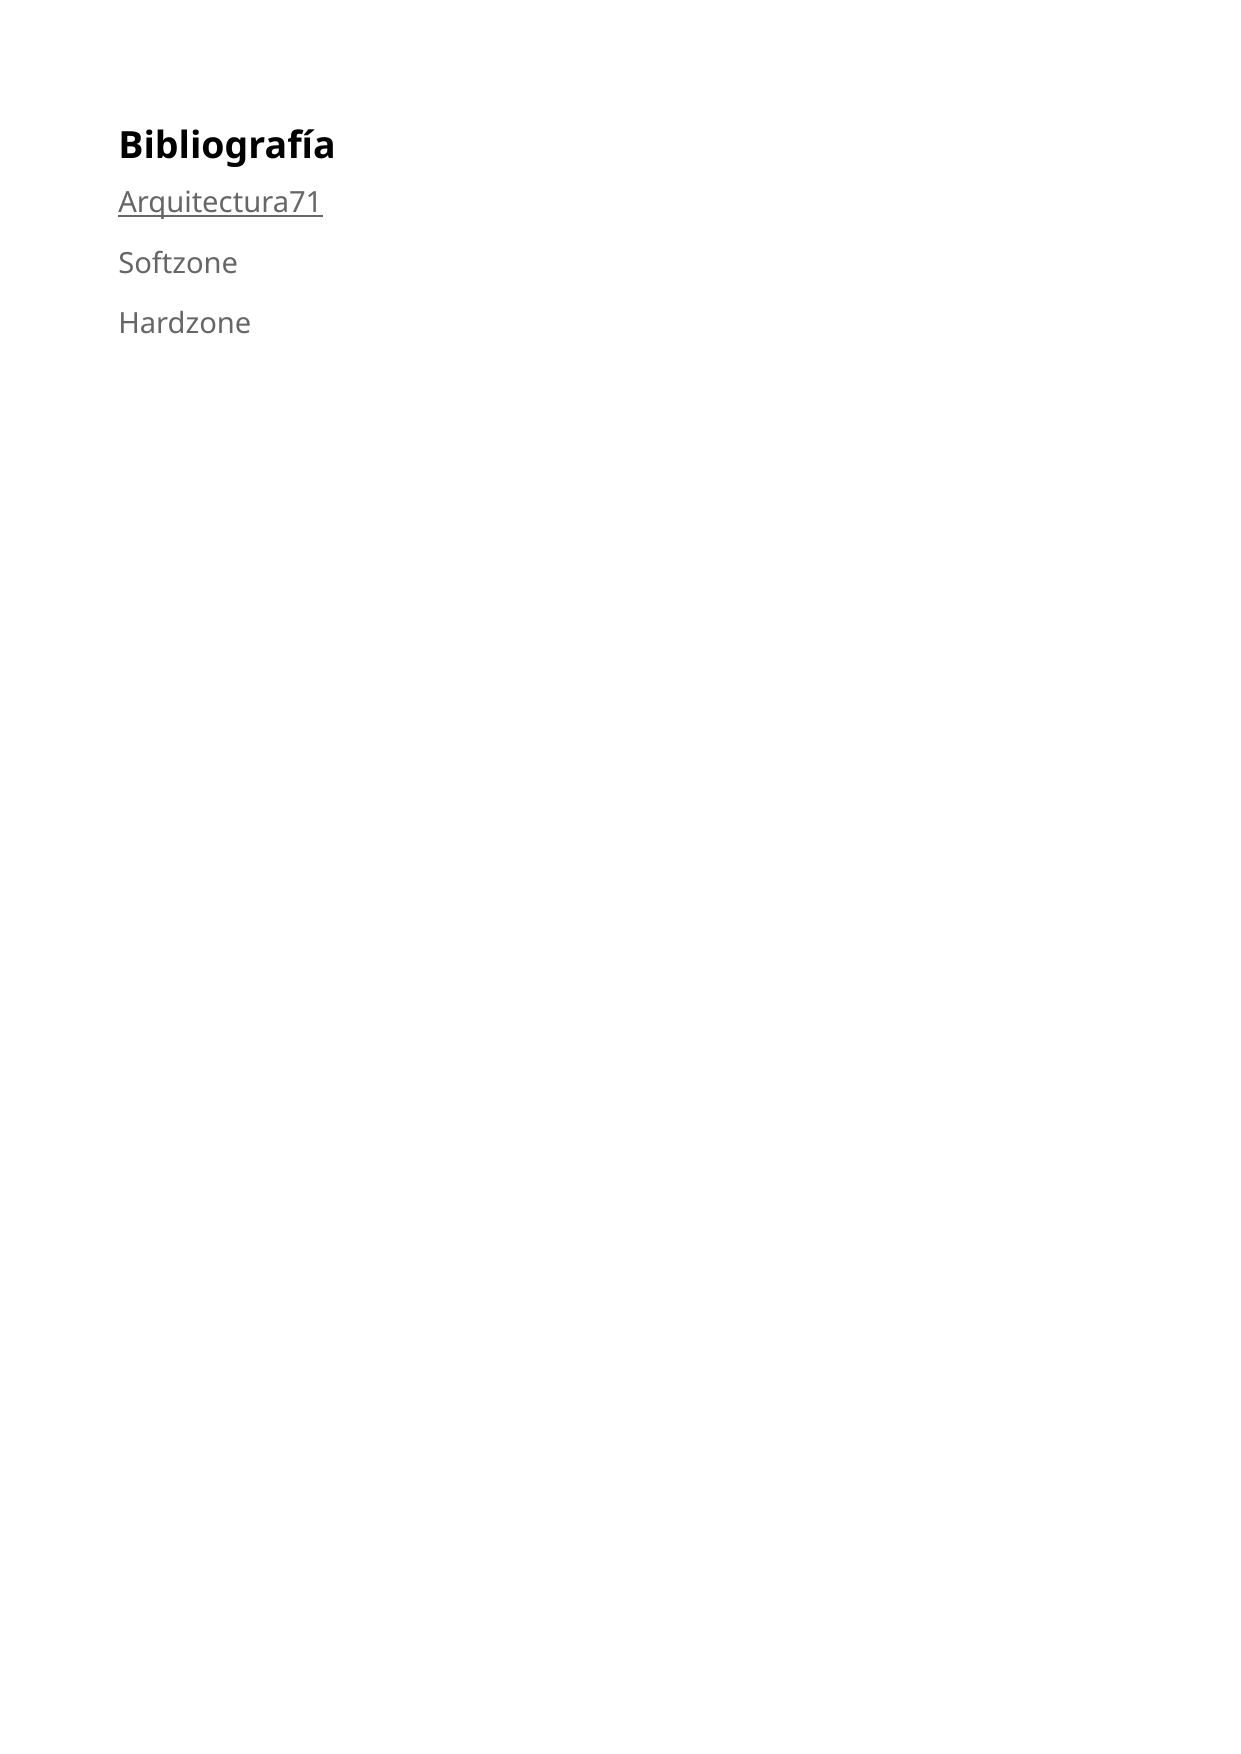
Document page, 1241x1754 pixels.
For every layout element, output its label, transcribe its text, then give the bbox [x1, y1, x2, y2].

subtitle Bibliografía [118, 118, 1122, 169]
text Arquitectura71 [118, 182, 1122, 221]
text Hardzone [118, 302, 1122, 342]
text Softzone [118, 242, 1122, 282]
